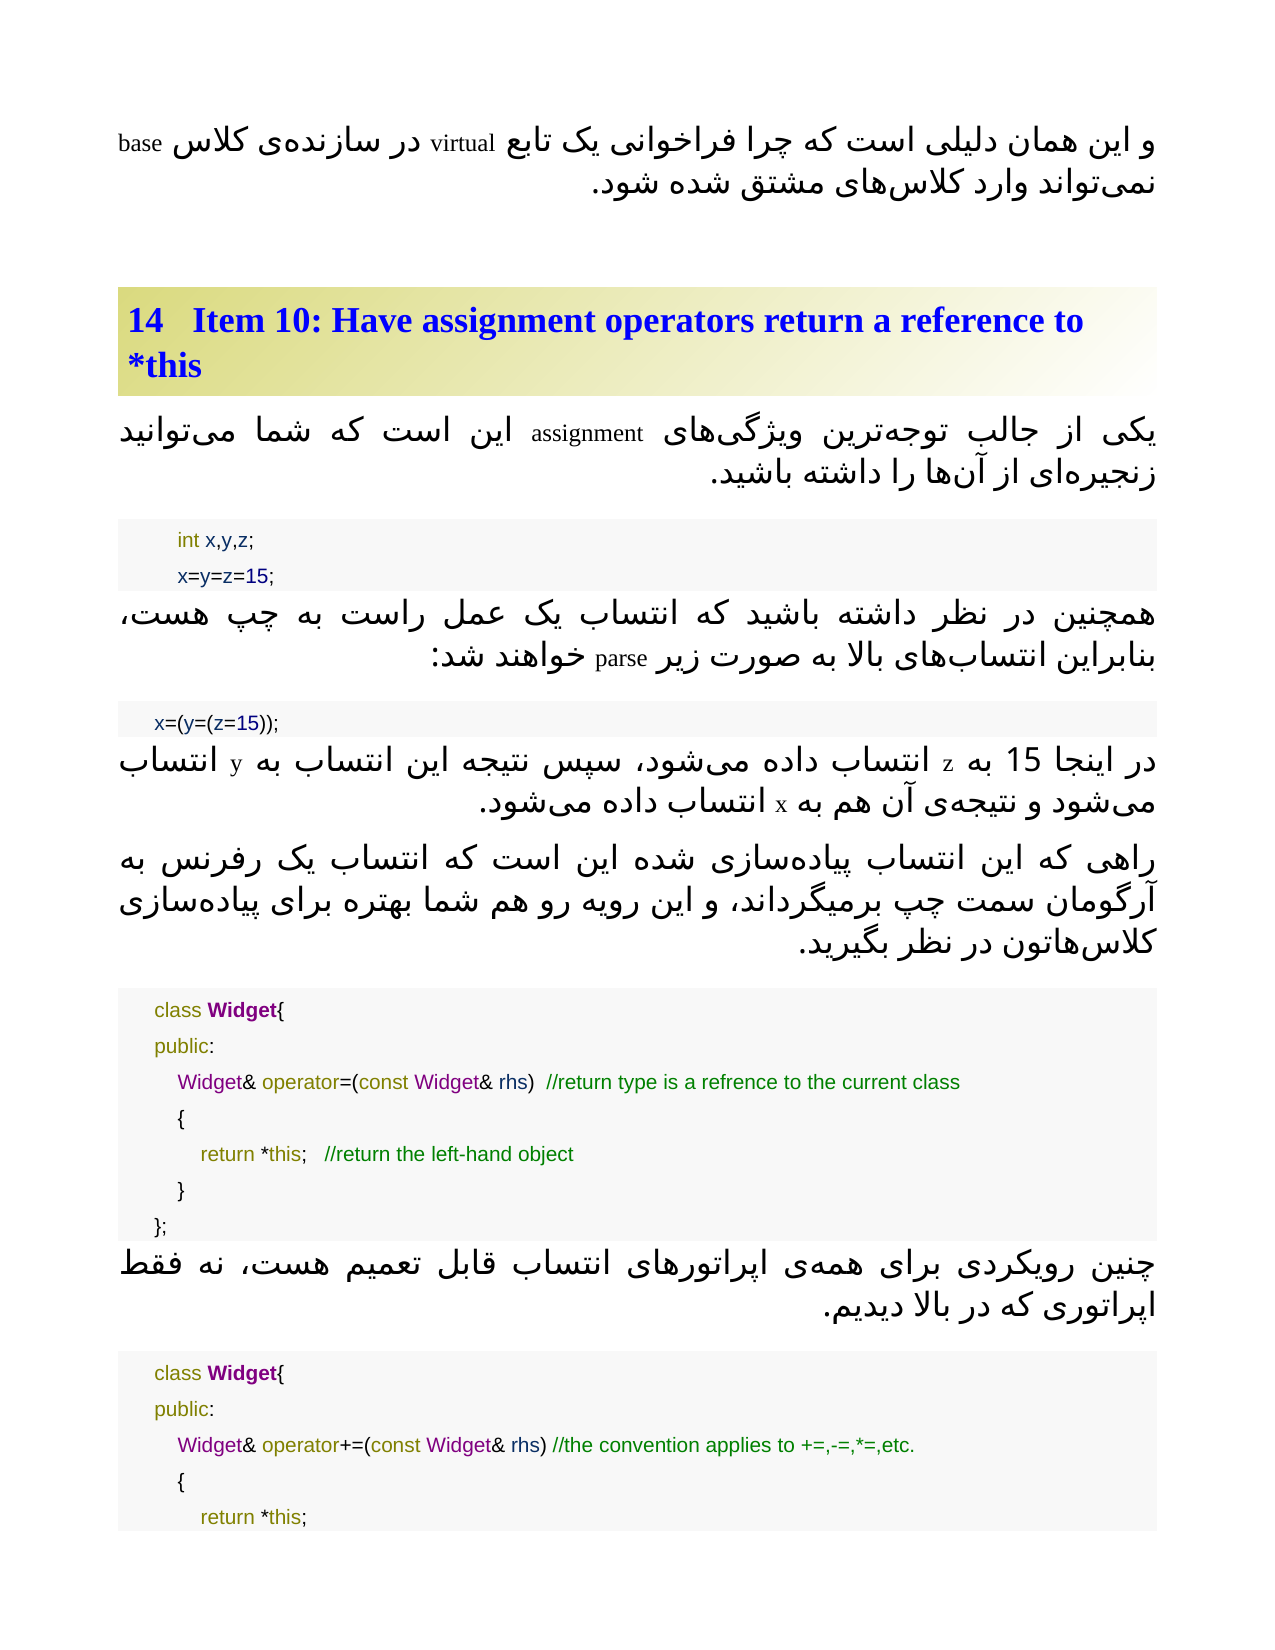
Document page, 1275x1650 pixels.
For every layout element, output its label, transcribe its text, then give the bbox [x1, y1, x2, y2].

text class Widget{ [118, 1351, 1157, 1387]
text int x,y,z; [118, 519, 1157, 555]
text یکی از جالب توجه‌ترین ویژگی‌های assignment این است که شما می‌توانید زنجیره‌ای از آن‌ها را داشته باشید. [118, 408, 1157, 492]
text راهی که این انتساب پیاده‌سازی شده این است که انتساب یک رفرنس به آرگومان سمت چپ برمیگرداند، و این رویه رو هم شما بهتره برای پیاده‌سازی کلاس‌هاتون در نظر بگیرید. [118, 836, 1157, 962]
text Widget& operator=(const Widget& rhs) //return type is a refrence to the current class [118, 1061, 1157, 1097]
text Widget& operator+=(const Widget& rhs) //the convention applies to +=,-=,*=,etc. [118, 1423, 1157, 1459]
text { [118, 1459, 1157, 1495]
text در این مثال، به استفاده از تابع createLogString که به صورت private static هست توجه کنید. استفاده از یک تابع کمکی برای ساخت و فرستادن مقدار به کلاس سازنده معمولا راه حل مناسب‌تری است. با static کردن تابع، دیگر خطر اشاره به اشیاء BuyTransaction که هنوز initalize نشده‌اند وجود ندارد. این خیلی مهم است، به خاطر این واقعیت که این اعضاء داده‌ای در حالت undefined قرار دارند، و این همان دلیلی است که چرا فراخوانی یک تابع virtual در سازنده‌ی کلاس base نمی‌تواند وارد کلاس‌های مشتق شده شود. [118, 118, 1157, 202]
text class Widget{ [118, 988, 1157, 1024]
text } [118, 1169, 1157, 1205]
text }; [118, 1205, 1157, 1241]
text در اینجا 15 به z انتساب داده می‌شود، سپس نتیجه این انتساب به y انتساب می‌شود و نتیجه‌ی آن هم به x انتساب داده می‌شود. [118, 737, 1157, 821]
text x=y=z=15; [118, 555, 1157, 591]
text public: [118, 1387, 1157, 1423]
text چنین رویکردی برای همه‌ی اپراتور‌های انتساب قابل تعمیم هست، نه فقط اپراتوری که در بالا دیدیم. [118, 1241, 1157, 1325]
text public: [118, 1024, 1157, 1061]
text همچنین در نظر داشته باشید که انتساب یک عمل راست به چپ هست، بنابراین انتساب‌های بالا به صورت زیر parse خواهند شد: [118, 591, 1157, 675]
subtitle Item 10: Have assignment operators return a reference to *this [118, 288, 1157, 396]
text x=(y=(z=15)); [118, 701, 1157, 737]
text { [118, 1097, 1157, 1133]
text return *this; [118, 1495, 1157, 1531]
text return *this; //return the left-hand object [118, 1133, 1157, 1169]
